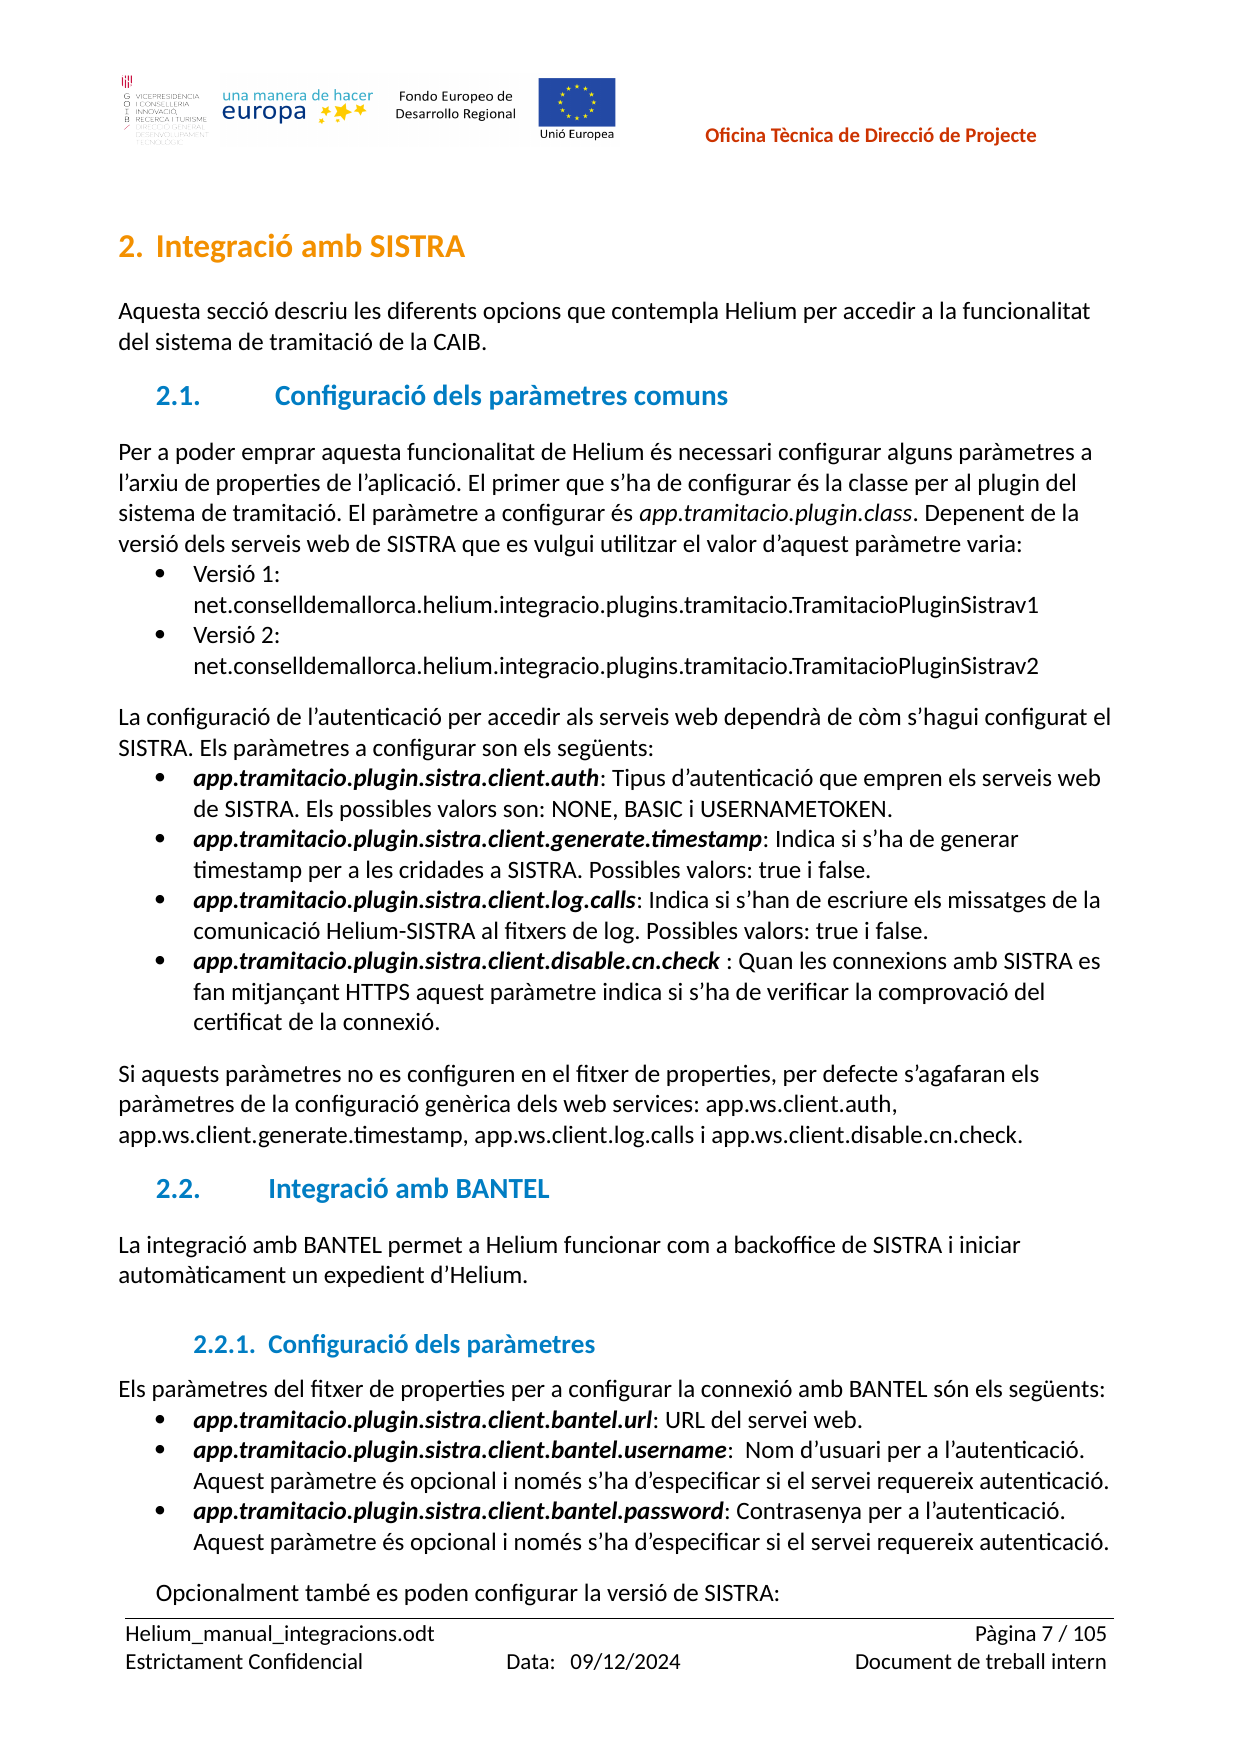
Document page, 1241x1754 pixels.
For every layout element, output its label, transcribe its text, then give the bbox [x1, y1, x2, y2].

text Opcionalment també es poden configurar la versió de SISTRA: [156, 1577, 1122, 1608]
subtitle Integració amb SISTRA [118, 225, 1122, 266]
text Per a poder emprar aquesta funcionalitat de Helium és necessari configurar alguns paràmetres a l’arxiu de properties de l’aplicació. El primer que s’ha de configurar és la classe per al plugin del sistema de tramitació. El paràmetre a configurar és app.tramitacio.plugin.class. Depenent de la versió dels serveis web de SISTRA que es vulgui utilitzar el valor d’aquest paràmetre varia: [118, 436, 1122, 558]
picture [118, 73, 213, 147]
list app.tramitacio.plugin.sistra.client.auth: Tipus d’autenticació que empren els serveis web de SISTRA. Els possibles valors son: NONE, BASIC i USERNAMETOKEN. [156, 762, 1122, 823]
list app.tramitacio.plugin.sistra.client.bantel.password: Contrasenya per a l’autenticació. Aquest paràmetre és opcional i només s’ha d’especificar si el servei requereix autenticació. [156, 1495, 1122, 1556]
text Els paràmetres del fitxer de properties per a configurar la connexió amb BANTEL són els següents: [118, 1373, 1122, 1404]
subtitle Configuració dels paràmetres comuns [156, 377, 1122, 412]
list app.tramitacio.plugin.sistra.client.generate.timestamp: Indica si s’ha de generar timestamp per a les cridades a SISTRA. Possibles valors: true i false. [156, 823, 1122, 884]
list Versió 2: net.conselldemallorca.helium.integracio.plugins.tramitacio.TramitacioPluginSistrav2 [156, 619, 1122, 680]
subtitle Configuració dels paràmetres [193, 1328, 1122, 1361]
list app.tramitacio.plugin.sistra.client.disable.cn.check : Quan les connexions amb SISTRA es fan mitjançant HTTPS aquest paràmetre indica si s’ha de verificar la comprovació del certificat de la connexió. [156, 945, 1122, 1037]
text Aquesta secció descriu les diferents opcions que contempla Helium per accedir a la funcionalitat del sistema de tramitació de la CAIB. [118, 295, 1122, 356]
list app.tramitacio.plugin.sistra.client.bantel.url: URL del servei web. [156, 1404, 1122, 1434]
subtitle Integració amb BANTEL [156, 1170, 1122, 1206]
list Versió 1: net.conselldemallorca.helium.integracio.plugins.tramitacio.TramitacioPluginSistrav1 [156, 558, 1122, 619]
picture [219, 73, 621, 147]
list app.tramitacio.plugin.sistra.client.bantel.username: Nom d’usuari per a l’autenticació. Aquest paràmetre és opcional i només s’ha d’especificar si el servei requereix autenticació. [156, 1434, 1122, 1495]
list app.tramitacio.plugin.sistra.client.log.calls: Indica si s’han de escriure els missatges de la comunicació Helium-SISTRA al fitxers de log. Possibles valors: true i false. [156, 884, 1122, 945]
text La configuració de l’autenticació per accedir als serveis web dependrà de còm s’hagui configurat el SISTRA. Els paràmetres a configurar son els següents: [118, 701, 1122, 762]
text La integració amb BANTEL permet a Helium funcionar com a backoffice de SISTRA i iniciar automàticament un expedient d’Helium. [118, 1229, 1122, 1290]
text Si aquests paràmetres no es configuren en el fitxer de properties, per defecte s’agafaran els paràmetres de la configuració genèrica dels web services: app.ws.client.auth, app.ws.client.generate.timestamp, app.ws.client.log.calls i app.ws.client.disable.cn.check. [118, 1058, 1122, 1149]
